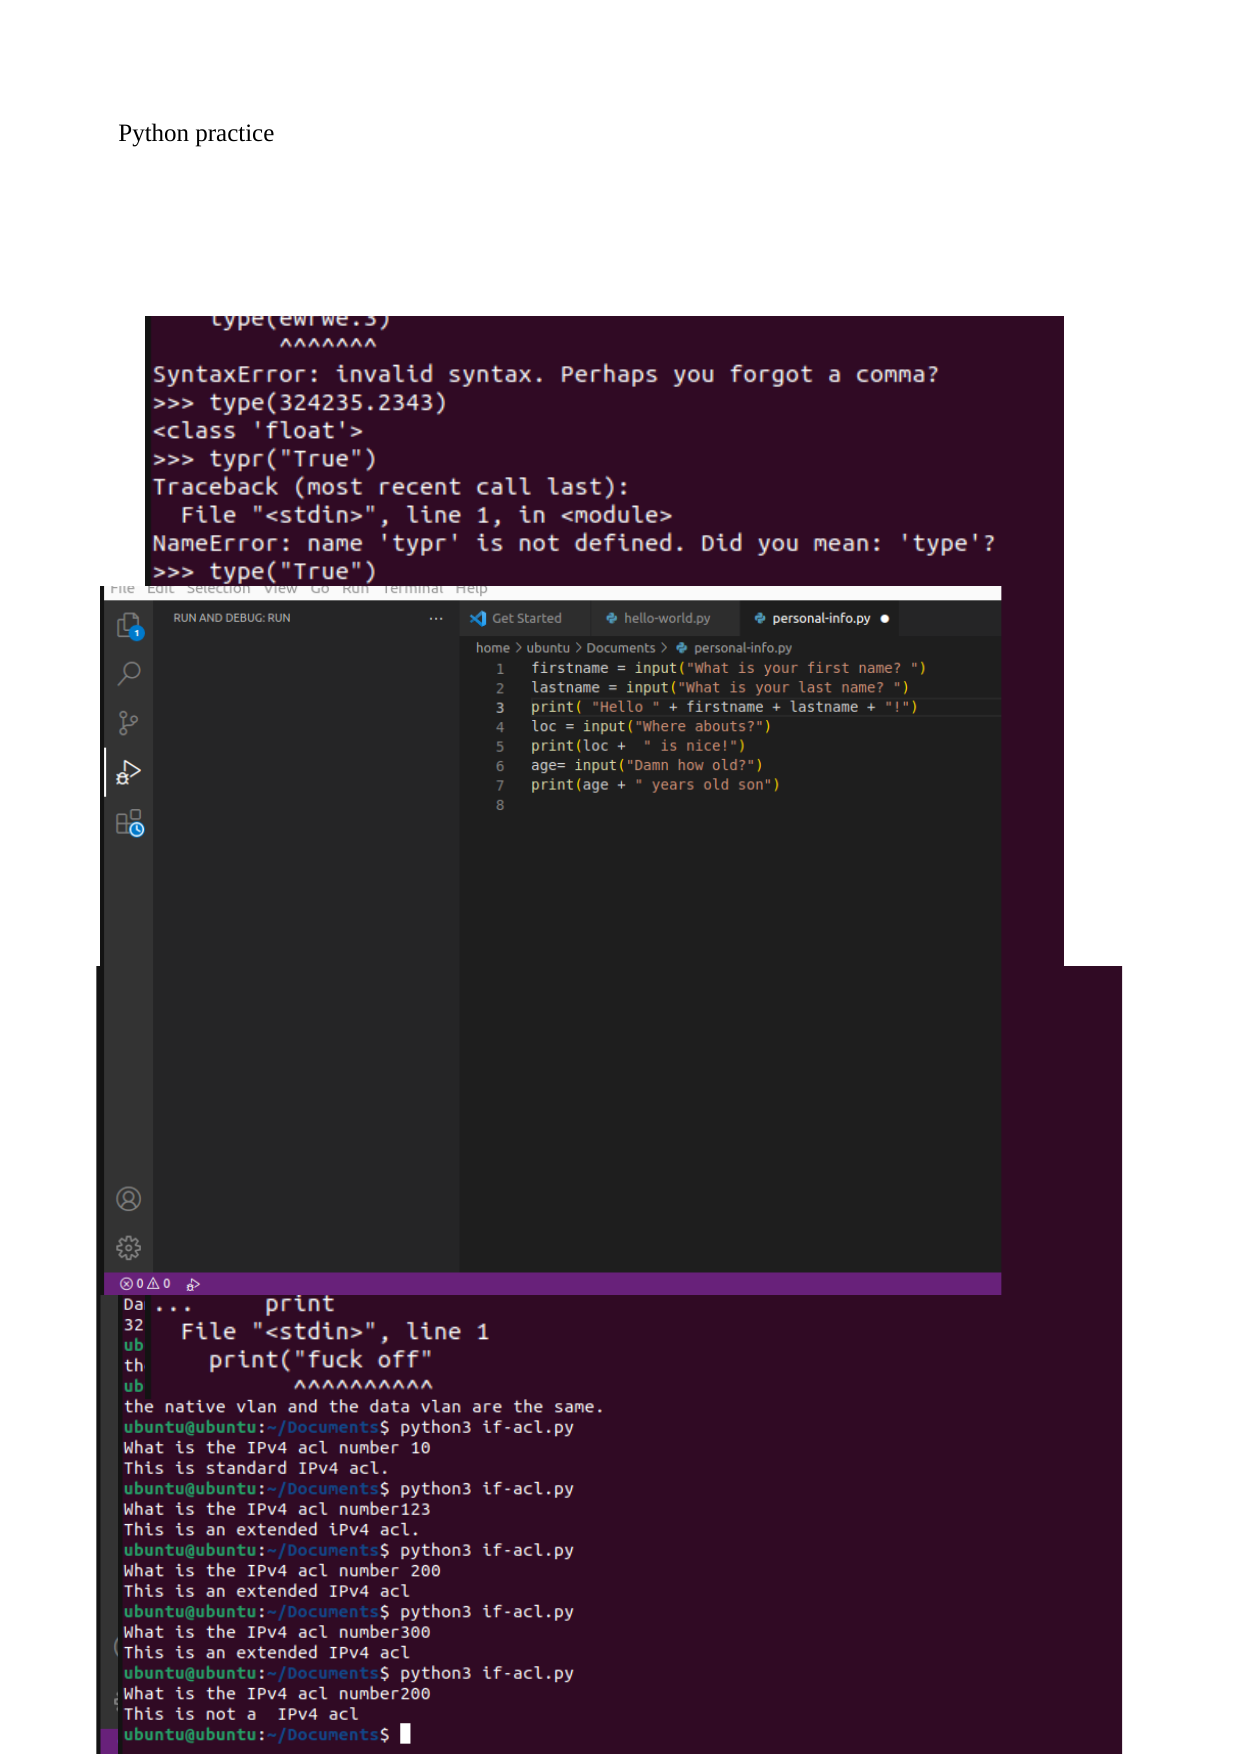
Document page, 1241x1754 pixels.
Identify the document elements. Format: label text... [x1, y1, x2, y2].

text Python practice [118, 118, 1122, 147]
